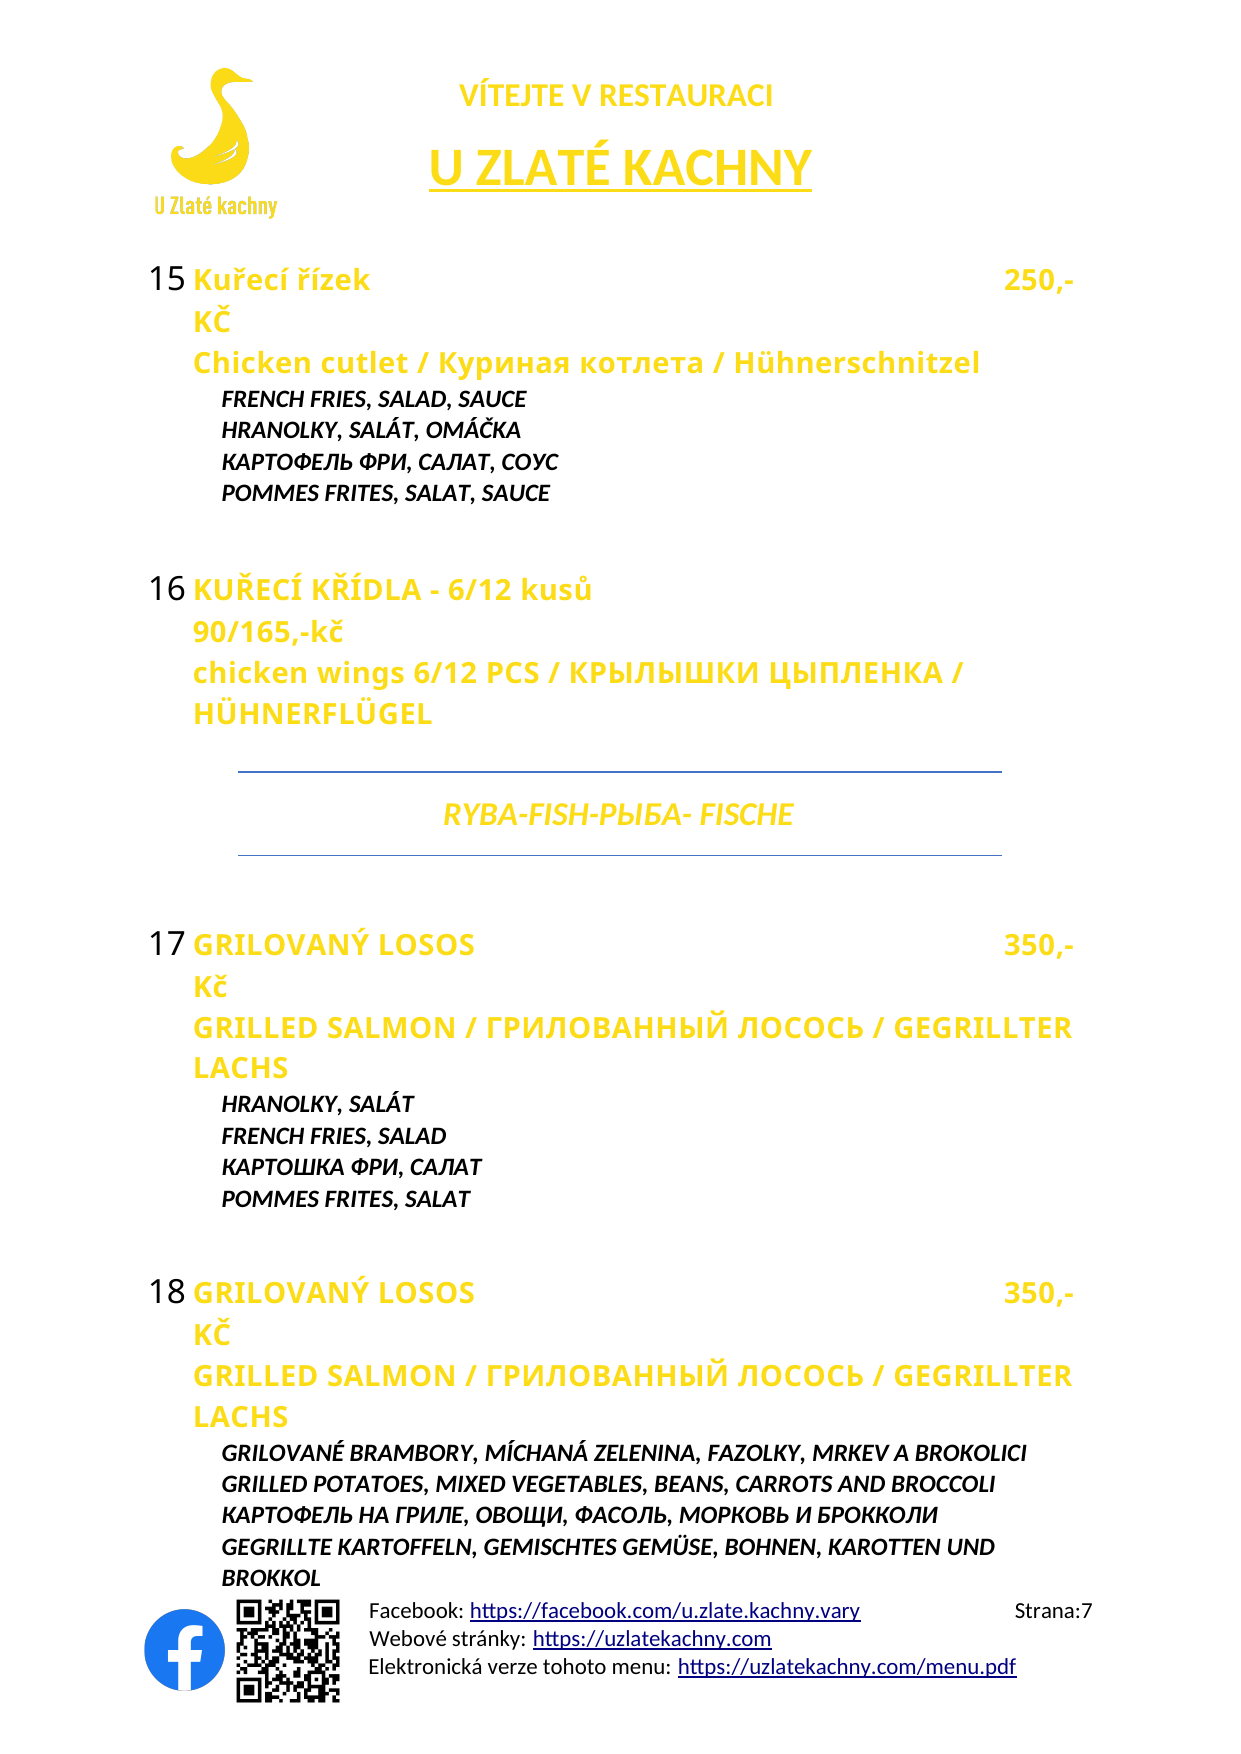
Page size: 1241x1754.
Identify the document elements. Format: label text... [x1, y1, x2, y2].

text GRILOVANÉ BRAMBORY, míchaná zelenina, fazolky, mrkev A BROKOLICI [221, 1437, 1092, 1467]
text GEGRILLTE KARTOFFELN, GEMISCHTES GEMÜSE, BOHNEN, KAROTTEN UND BROKKOL [221, 1531, 1092, 1593]
text КАРТОФЕЛЬ НА ГРИЛЕ, ОВОЩИ, ФАСОЛЬ, МОРКОВЬ И БРОККОЛИ [221, 1500, 1092, 1530]
text Pommes Frites, SALAT [221, 1183, 1092, 1213]
text French fries, salad [221, 1120, 1092, 1151]
subtitle KUŘECÍ KŘÍDLA - 6/12 kusů 90/165,-kč chicken wings 6/12 PCS / КРЫЛЫШКИ ЦЫПЛЕНКА / HÜHNERFLÜGEL [148, 565, 1092, 733]
text Картошка фри, САЛАТ [221, 1151, 1092, 1182]
subtitle GRILOVANÝ LOSOS 350,-KČ GRILLED SALMON / ГРИЛОВАННЫЙ ЛОСОСЬ / GEGRILLTER LACHS [148, 1268, 1092, 1436]
subtitle Kuřecí řízek 250,-KČ Chicken cutlet / Куриная котлета / Hühnerschnitzel [148, 255, 1092, 382]
text POMMES FRITES, SALAT, SAUCE [221, 477, 1092, 508]
text Hranolky, salát [221, 1089, 1092, 1119]
text HRANOLKY, SALÁT, OMÁČKA [221, 414, 1092, 445]
subtitle GRILOVANÝ LOSOS 350,-Kč GRILLED SALMON / ГРИЛОВАННЫЙ ЛОСОСЬ / GEGRILLTER LACHS [148, 919, 1092, 1087]
text FRENCH FRIES, SALAD, SAUCE [221, 383, 1092, 414]
text RYBA-FISH-РЫБА- FISCHE [238, 773, 1002, 855]
text КАРТОФЕЛЬ ФРИ, САЛАТ, СОУС [221, 446, 1092, 476]
text grilled POTATOES, MIXED VEGETABLES, BEANS, CARROTS AND BROCCOLI [221, 1468, 1092, 1499]
